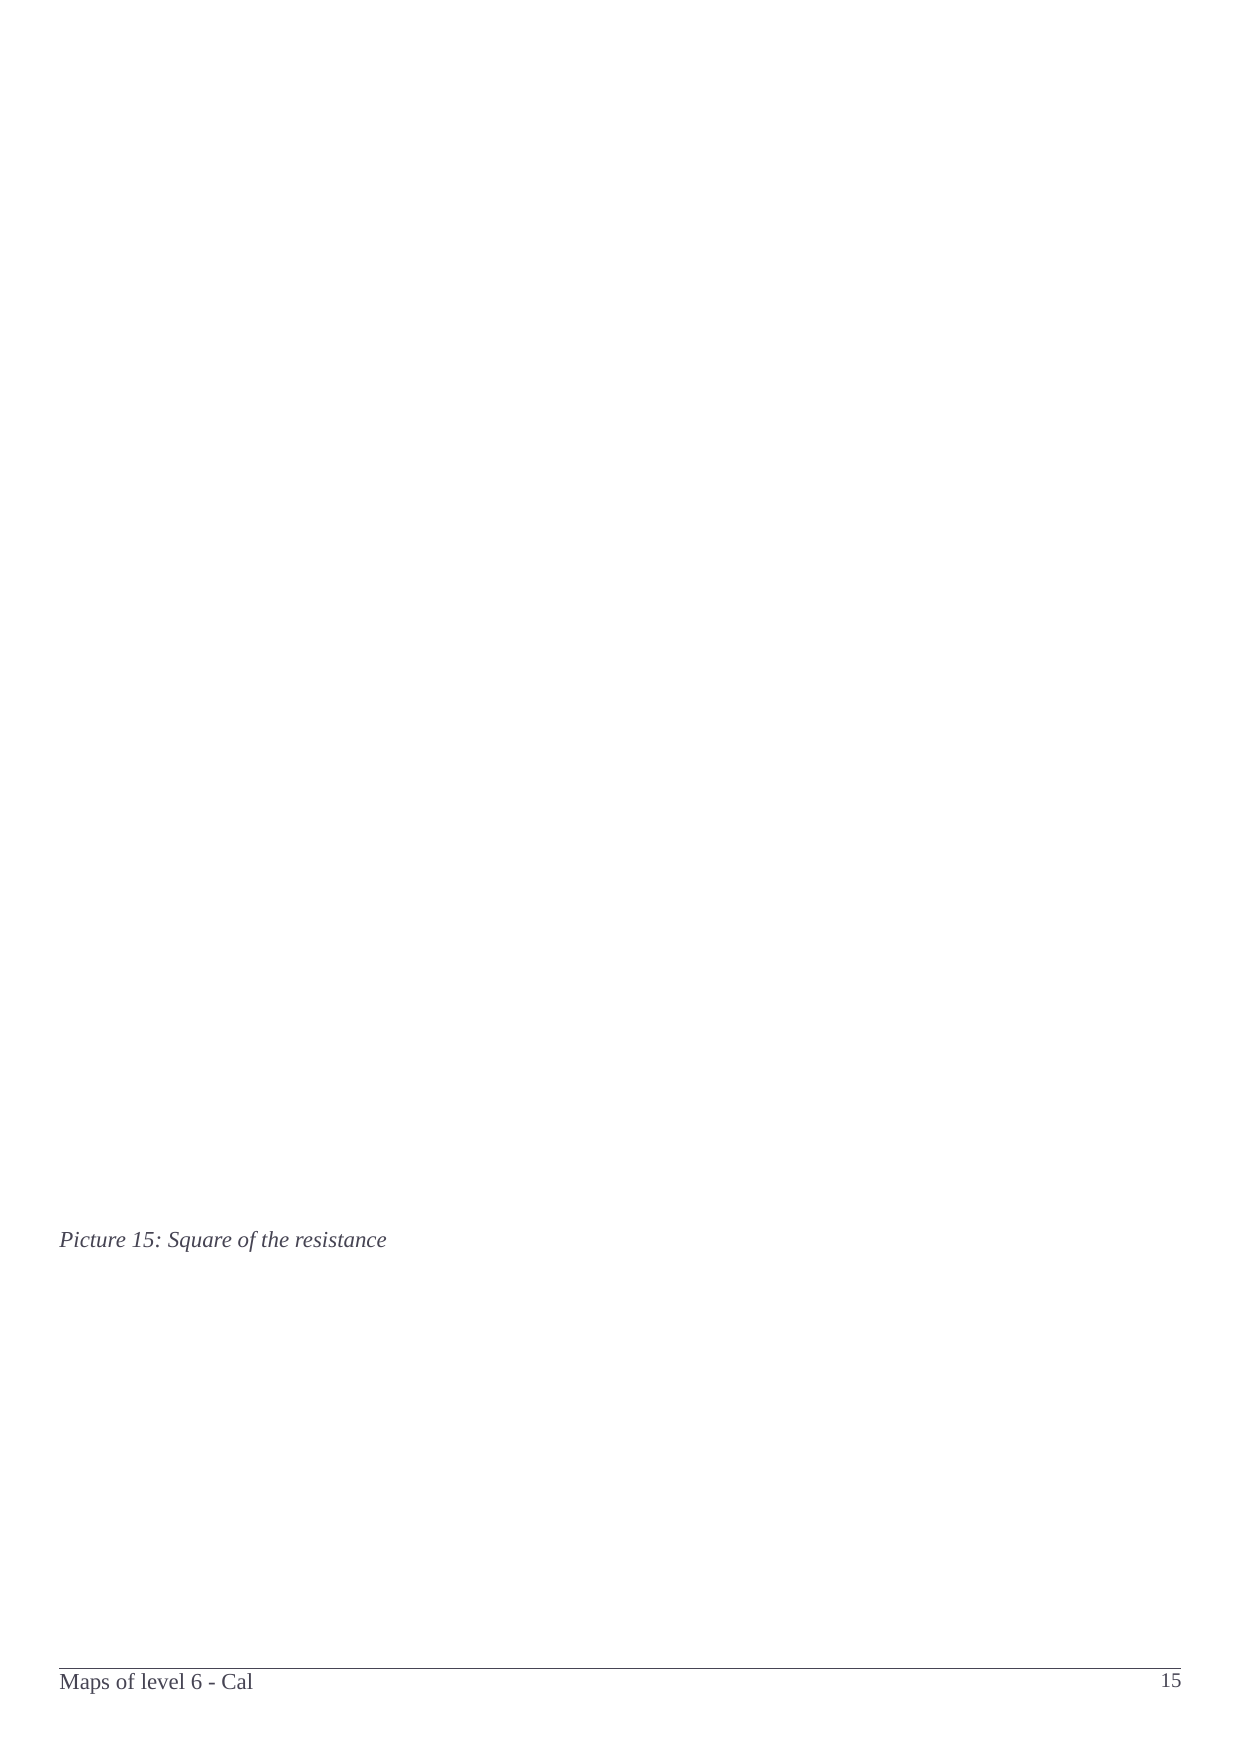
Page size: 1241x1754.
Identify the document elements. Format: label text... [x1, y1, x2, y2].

text Picture 15: Square of the resistance [59, 72, 1181, 1252]
